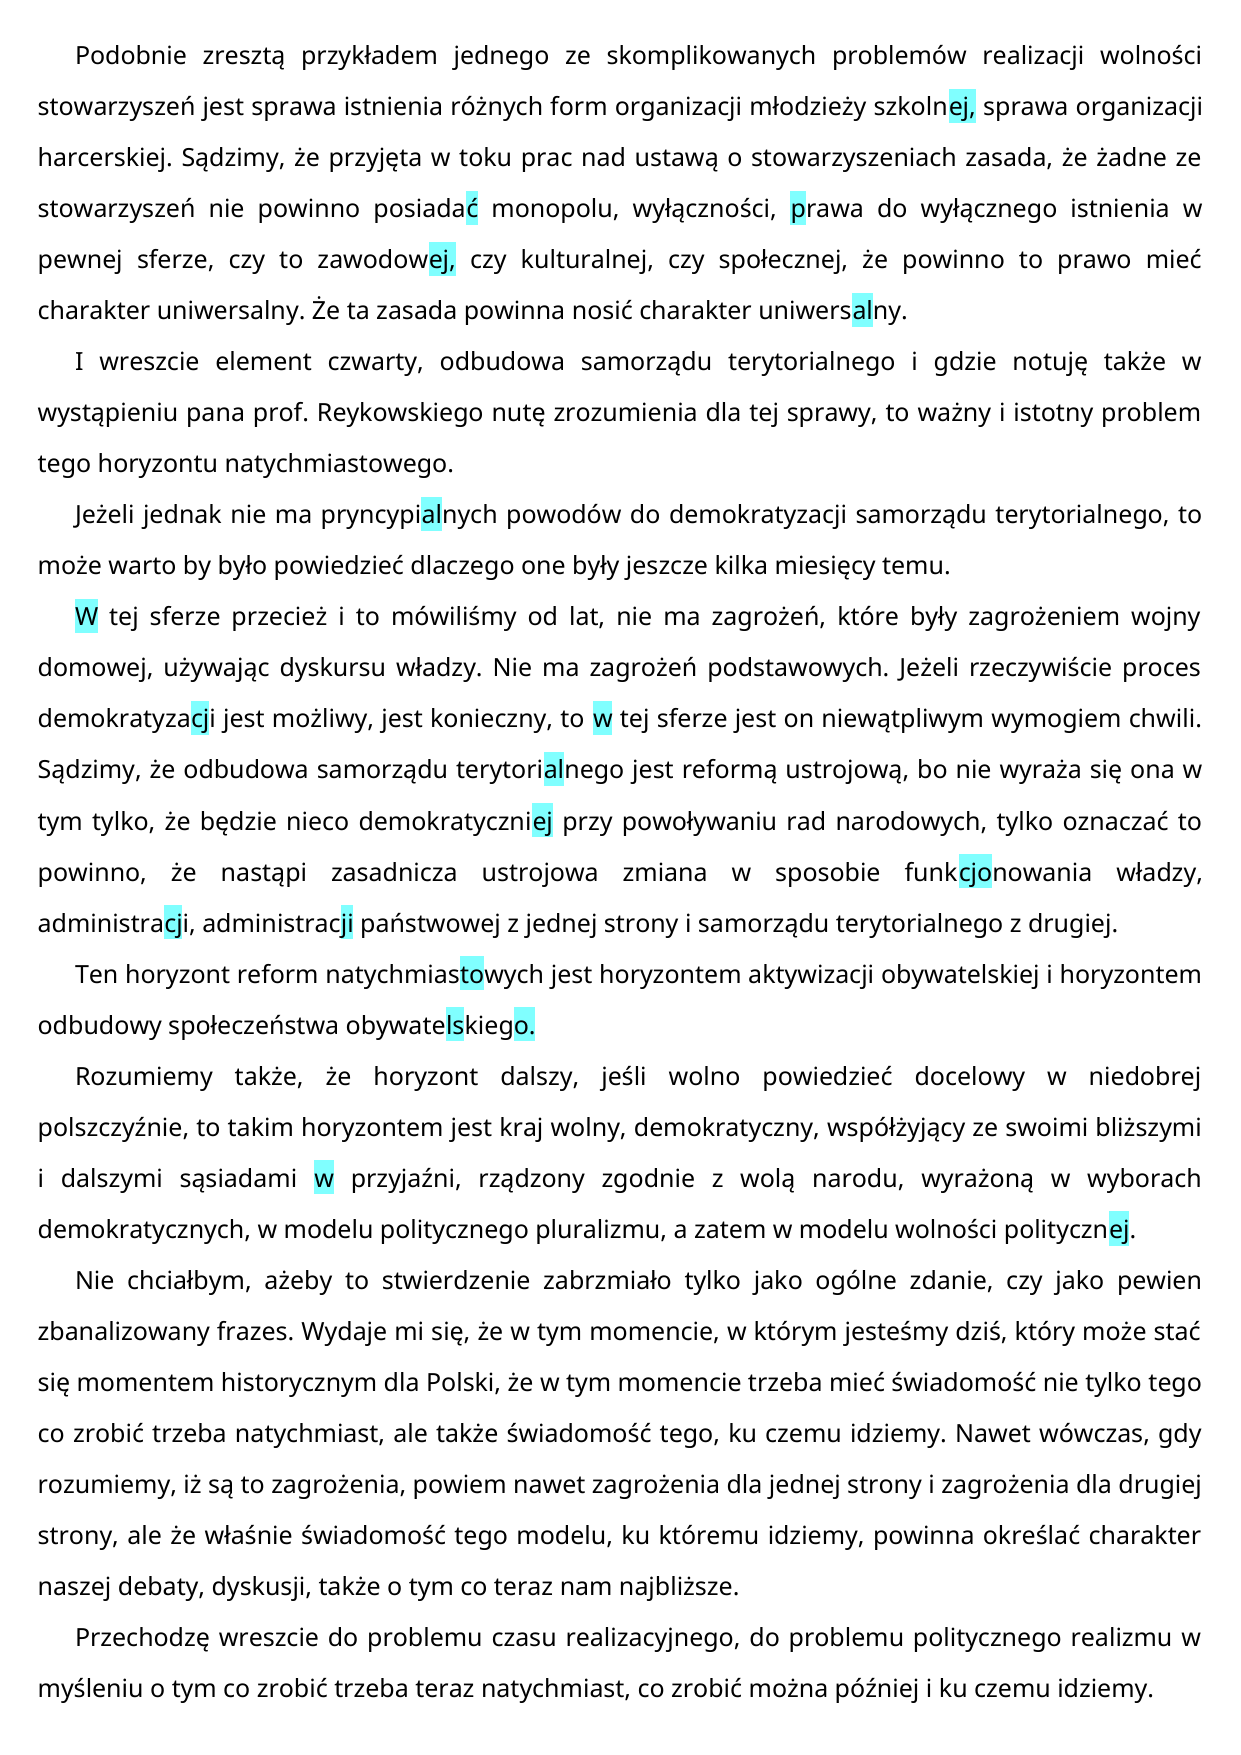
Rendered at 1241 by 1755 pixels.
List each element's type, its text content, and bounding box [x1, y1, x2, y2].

text Ten horyzont reform natychmiastowych jest horyzontem aktywizacji obywatelskiej i horyzontem odbudowy społeczeństwa obywatelskiego. [37, 956, 1203, 1041]
text Jeżeli jednak nie ma pryncypialnych powodów do demokratyzacji samorządu terytorialnego, to może warto by było powiedzieć dlaczego one były jeszcze kilka miesięcy temu. [37, 497, 1203, 582]
text Nie chciałbym, ażeby to stwierdzenie zabrzmiało tylko jako ogólne zdanie, czy jako pewien zbanalizowany frazes. Wydaje mi się, że w tym momencie, w którym jesteśmy dziś, który może stać się momentem historycznym dla Polski, że w tym momencie trzeba mieć świadomość nie tylko tego co zrobić trzeba natychmiast, ale także świadomość tego, ku czemu idziemy. Nawet wówczas, gdy rozumiemy, iż są to zagrożenia, powiem nawet zagrożenia dla jednej strony i zagrożenia dla drugiej strony, ale że właśnie świadomość tego modelu, ku któremu idziemy, powinna określać charakter naszej debaty, dyskusji, także o tym co teraz nam najbliższe. [37, 1262, 1203, 1603]
text I wreszcie element czwarty, odbudowa samorządu terytorialnego i gdzie notuję także w wystąpieniu pana prof. Reykowskiego nutę zrozumienia dla tej sprawy, to ważny i istotny problem tego horyzontu natychmiastowego. [37, 344, 1203, 480]
text Podobnie zresztą przykładem jednego ze skomplikowanych problemów realizacji wolności stowarzyszeń jest sprawa istnienia różnych form organizacji młodzieży szkolnej, sprawa organizacji harcerskiej. Sądzimy, że przyjęta w toku prac nad ustawą o stowarzyszeniach zasada, że żadne ze stowarzyszeń nie powinno posiadać monopolu, wyłączności, prawa do wyłącznego istnienia w pewnej sferze, czy to zawodowej, czy kulturalnej, czy społecznej, że powinno to prawo mieć charakter uniwersalny. Że ta zasada powinna nosić charakter uniwersalny. [37, 37, 1203, 327]
text W tej sferze przecież i to mówiliśmy od lat, nie ma zagrożeń, które były zagrożeniem wojny domowej, używając dyskursu władzy. Nie ma zagrożeń podstawowych. Jeżeli rzeczywiście proces demokratyzacji jest możliwy, jest konieczny, to w tej sferze jest on niewątpliwym wymogiem chwili. Sądzimy, że odbudowa samorządu terytorialnego jest reformą ustrojową, bo nie wyraża się ona w tym tylko, że będzie nieco demokratyczniej przy powoływaniu rad narodowych, tylko oznaczać to powinno, że nastąpi zasadnicza ustrojowa zmiana w sposobie funkcjonowania władzy, administracji, administracji państwowej z jednej strony i samorządu terytorialnego z drugiej. [37, 599, 1203, 939]
text Rozumiemy także, że horyzont dalszy, jeśli wolno powiedzieć docelowy w niedobrej polszczyźnie, to takim horyzontem jest kraj wolny, demokratyczny, współżyjący ze swoimi bliższymi i dalszymi sąsiadami w przyjaźni, rządzony zgodnie z wolą narodu, wyrażoną w wyborach demokratycznych, w modelu politycznego pluralizmu, a zatem w modelu wolności politycznej. [37, 1058, 1203, 1246]
text Przechodzę wreszcie do problemu czasu realizacyjnego, do problemu politycznego realizmu w myśleniu o tym co zrobić trzeba teraz natychmiast, co zrobić można później i ku czemu idziemy. [37, 1620, 1203, 1705]
